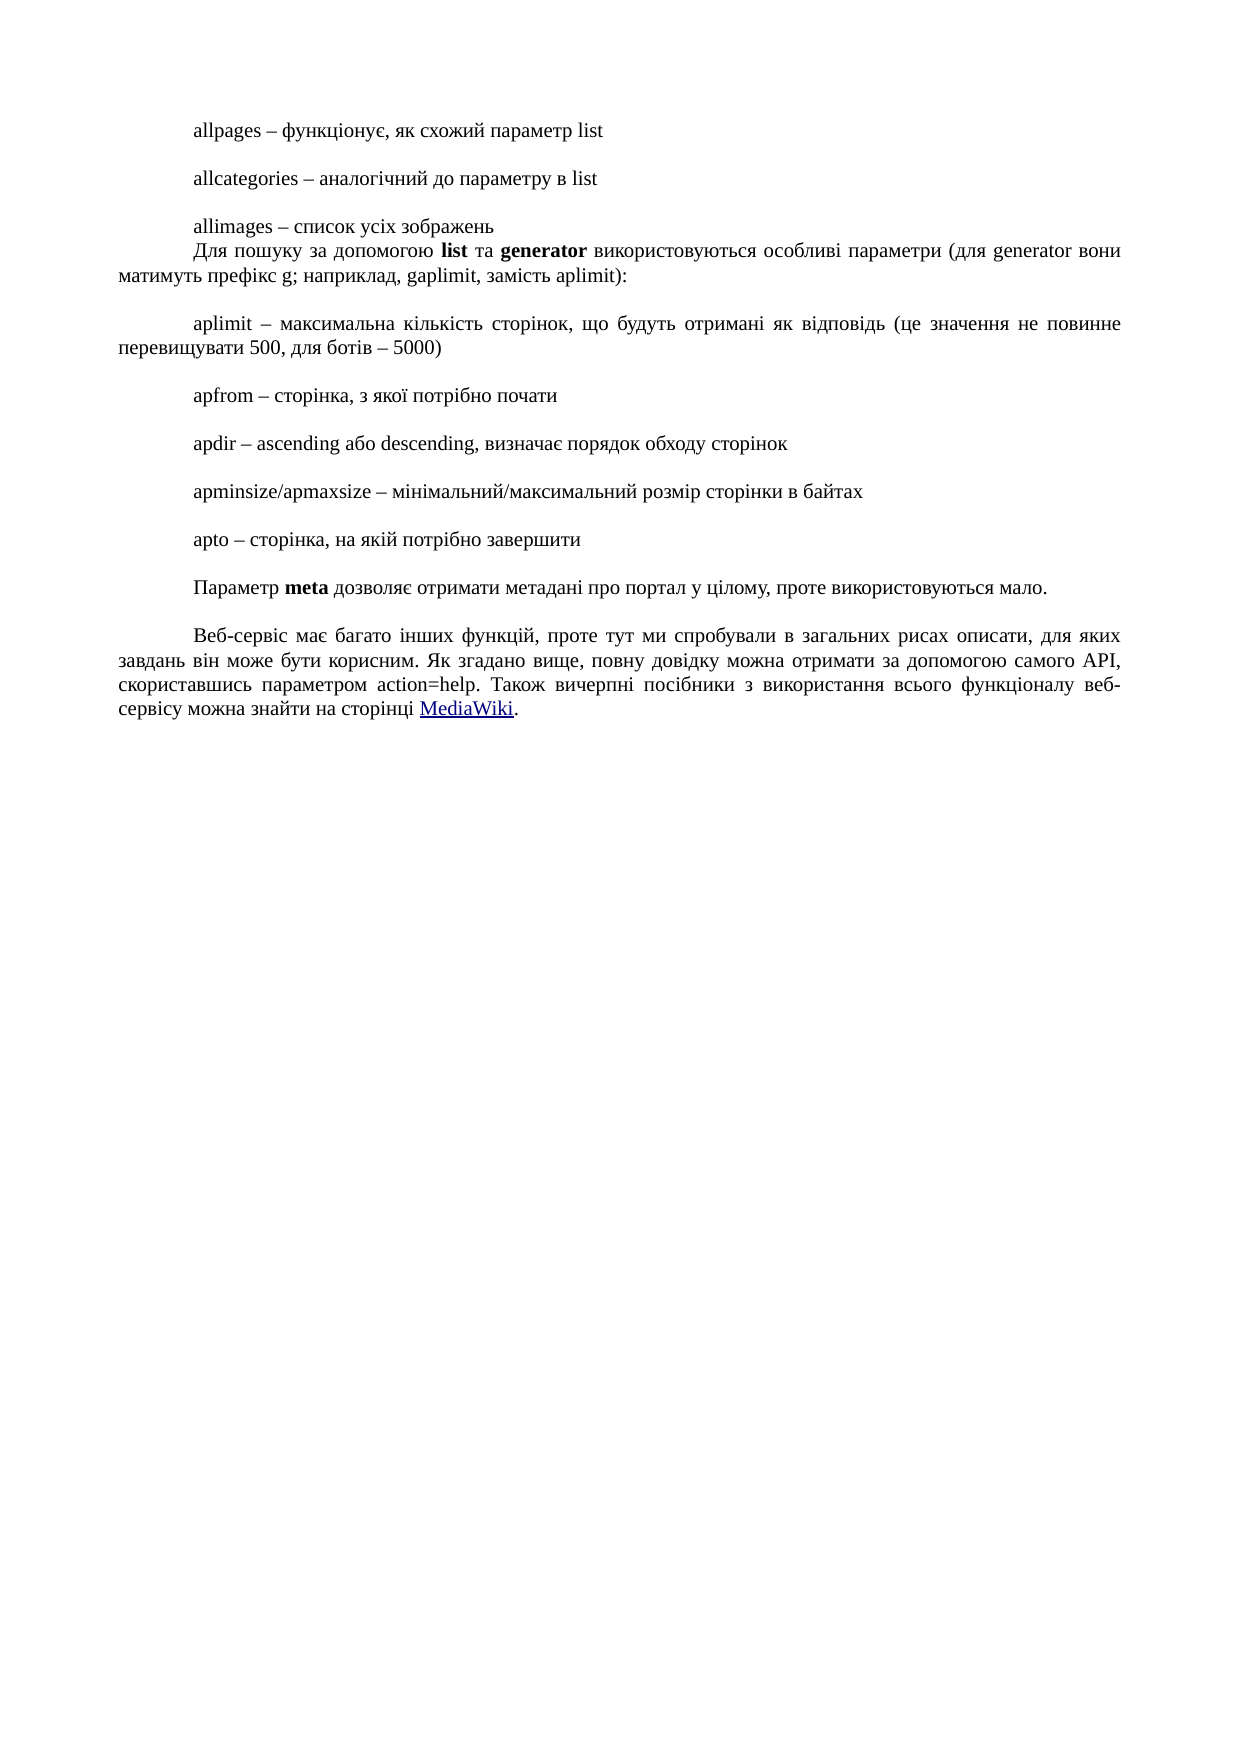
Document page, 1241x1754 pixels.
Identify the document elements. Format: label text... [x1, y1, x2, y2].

text Веб-сервіс має багато інших функцій, проте тут ми спробували в загальних рисах описати, для яких завдань він може бути корисним. Як згадано вище, повну довідку можна отримати за допомогою самого API, скориставшись параметром action=help. Також вичерпні посібники з використання всього функціоналу веб-сервісу можна знайти на сторінці MediaWiki. [118, 623, 1122, 720]
text apfrom – сторінка, з якої потрібно почати [118, 383, 1122, 407]
text Параметр meta дозволяє отримати метадані про портал у цілому, проте використовуються мало. [118, 575, 1122, 599]
text aplimit – максимальна кількість сторінок, що будуть отримані як відповідь (це значення не повинне перевищувати 500, для ботів – 5000) [118, 311, 1122, 359]
text allcategories – аналогічний до параметру в list [118, 166, 1122, 190]
text allimages – список усіх зображень [118, 214, 1122, 238]
text apto – сторінка, на якій потрібно завершити [118, 527, 1122, 551]
text apdir – ascending або descending, визначає порядок обходу сторінок [118, 431, 1122, 455]
text apminsize/apmaxsize – мінімальний/максимальний розмір сторінки в байтах [118, 479, 1122, 503]
text allpages – функціонує, як схожий параметр list [118, 118, 1122, 142]
text Для пошуку за допомогою list та generator використовуються особливі параметри (для generator вони матимуть префікс g; наприклад, gaplimit, замість aplimit): [118, 238, 1122, 287]
